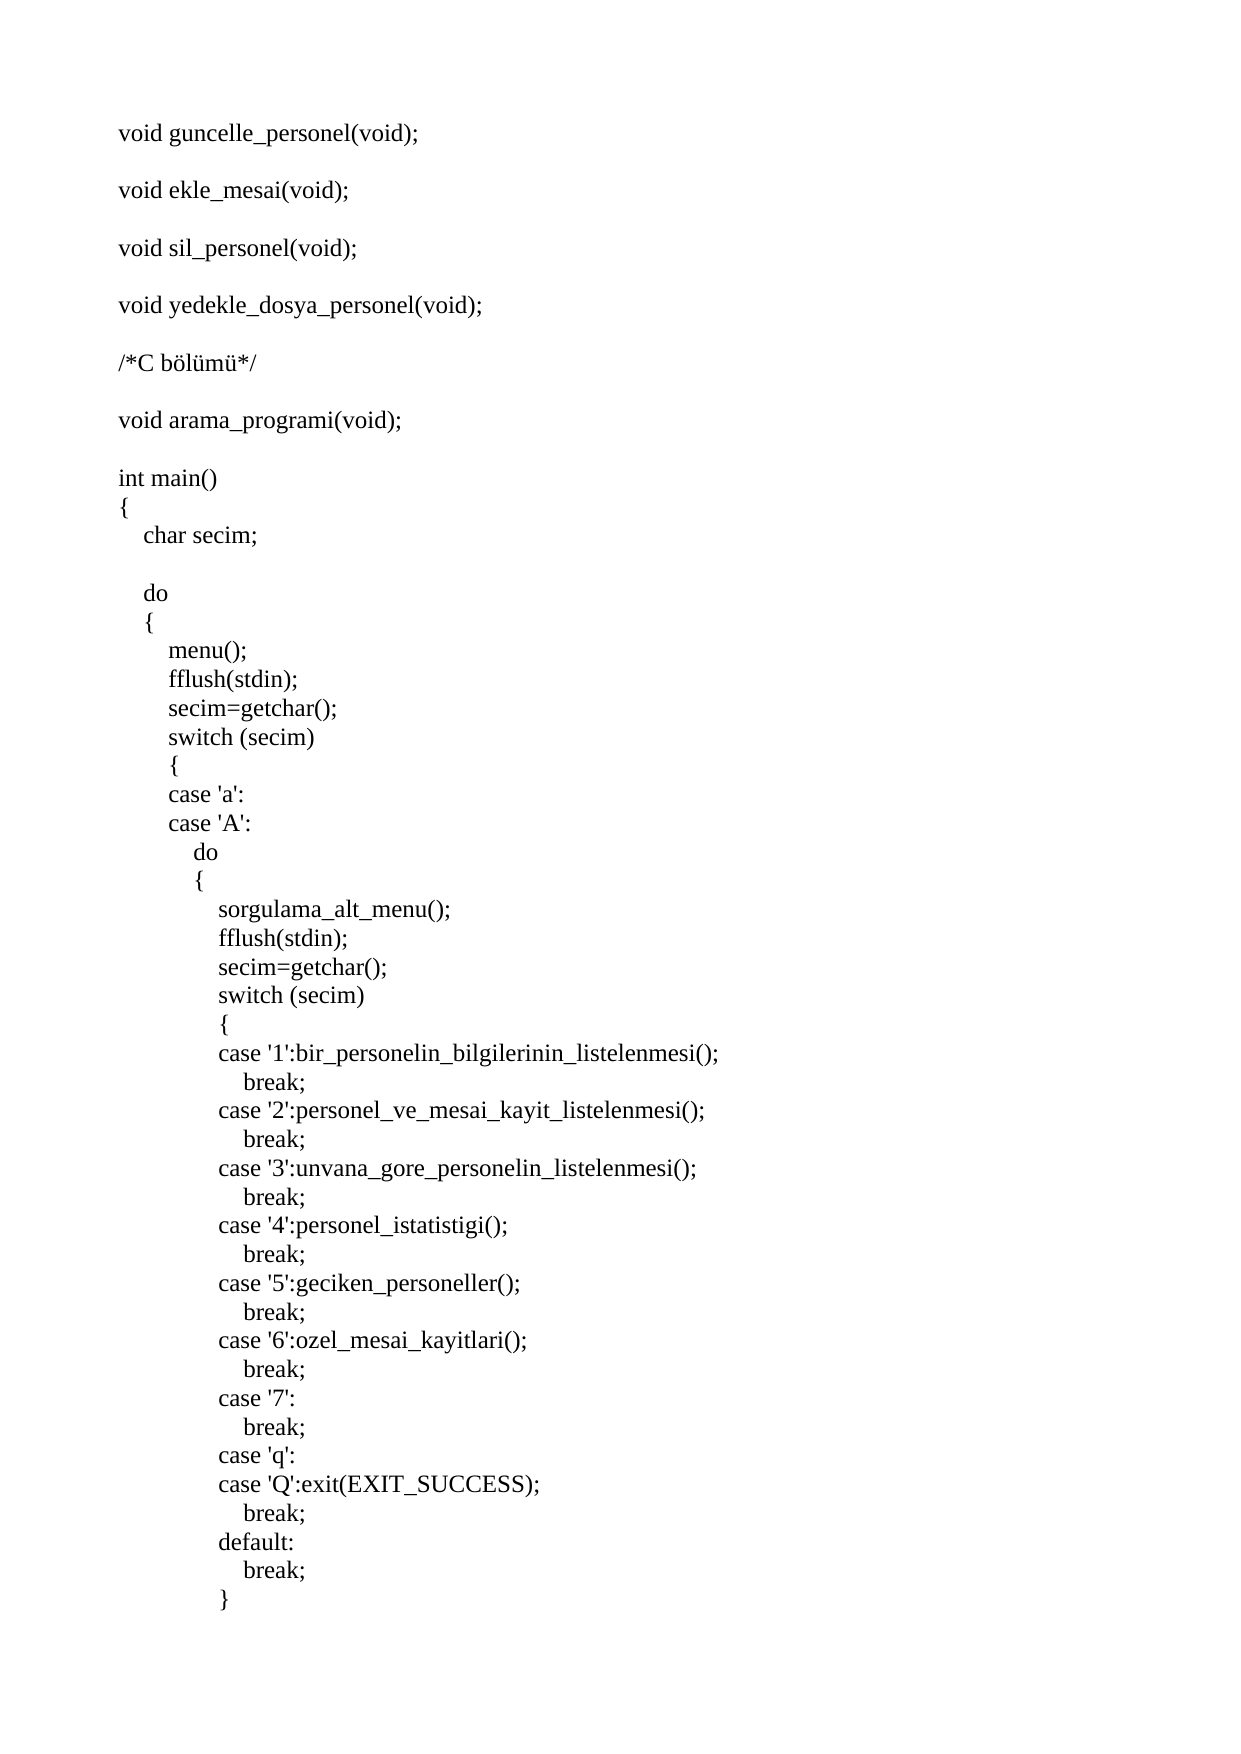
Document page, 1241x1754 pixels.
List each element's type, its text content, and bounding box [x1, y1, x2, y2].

text sorgulama_alt_menu(); [118, 894, 1122, 923]
text break; [118, 1498, 1122, 1527]
text break; [118, 1067, 1122, 1096]
text case '2':personel_ve_mesai_kayit_listelenmesi(); [118, 1096, 1122, 1124]
text break; [118, 1124, 1122, 1153]
text secim=getchar(); [118, 952, 1122, 981]
text break; [118, 1556, 1122, 1584]
text switch (secim) [118, 981, 1122, 1009]
text switch (secim) [118, 722, 1122, 751]
text break; [118, 1182, 1122, 1211]
text void yedekle_dosya_personel(void); [118, 291, 1122, 319]
text case 'q': [118, 1441, 1122, 1469]
text break; [118, 1412, 1122, 1441]
text { [118, 866, 1122, 894]
text case '7': [118, 1383, 1122, 1412]
text case '6':ozel_mesai_kayitlari(); [118, 1326, 1122, 1354]
text case 'a': [118, 779, 1122, 808]
text case 'Q':exit(EXIT_SUCCESS); [118, 1469, 1122, 1498]
text break; [118, 1354, 1122, 1383]
text { [118, 607, 1122, 636]
text case '5':geciken_personeller(); [118, 1268, 1122, 1297]
text void sil_personel(void); [118, 233, 1122, 262]
text case '3':unvana_gore_personelin_listelenmesi(); [118, 1153, 1122, 1182]
text do [118, 837, 1122, 866]
text menu(); [118, 636, 1122, 664]
text { [118, 492, 1122, 521]
text case '1':bir_personelin_bilgilerinin_listelenmesi(); [118, 1038, 1122, 1067]
text char secim; [118, 521, 1122, 549]
text fflush(stdin); [118, 923, 1122, 952]
text void ekle_mesai(void); [118, 176, 1122, 204]
text /*C bölümü*/ [118, 348, 1122, 377]
text fflush(stdin); [118, 664, 1122, 693]
text secim=getchar(); [118, 693, 1122, 722]
text default: [118, 1527, 1122, 1556]
text break; [118, 1297, 1122, 1326]
text int main() [118, 463, 1122, 492]
text case '4':personel_istatistigi(); [118, 1211, 1122, 1239]
text void guncelle_personel(void); [118, 118, 1122, 147]
text { [118, 751, 1122, 779]
text void arama_programi(void); [118, 406, 1122, 434]
text case 'A': [118, 808, 1122, 837]
text { [118, 1009, 1122, 1038]
text } [118, 1584, 1122, 1613]
text do [118, 578, 1122, 607]
text break; [118, 1239, 1122, 1268]
